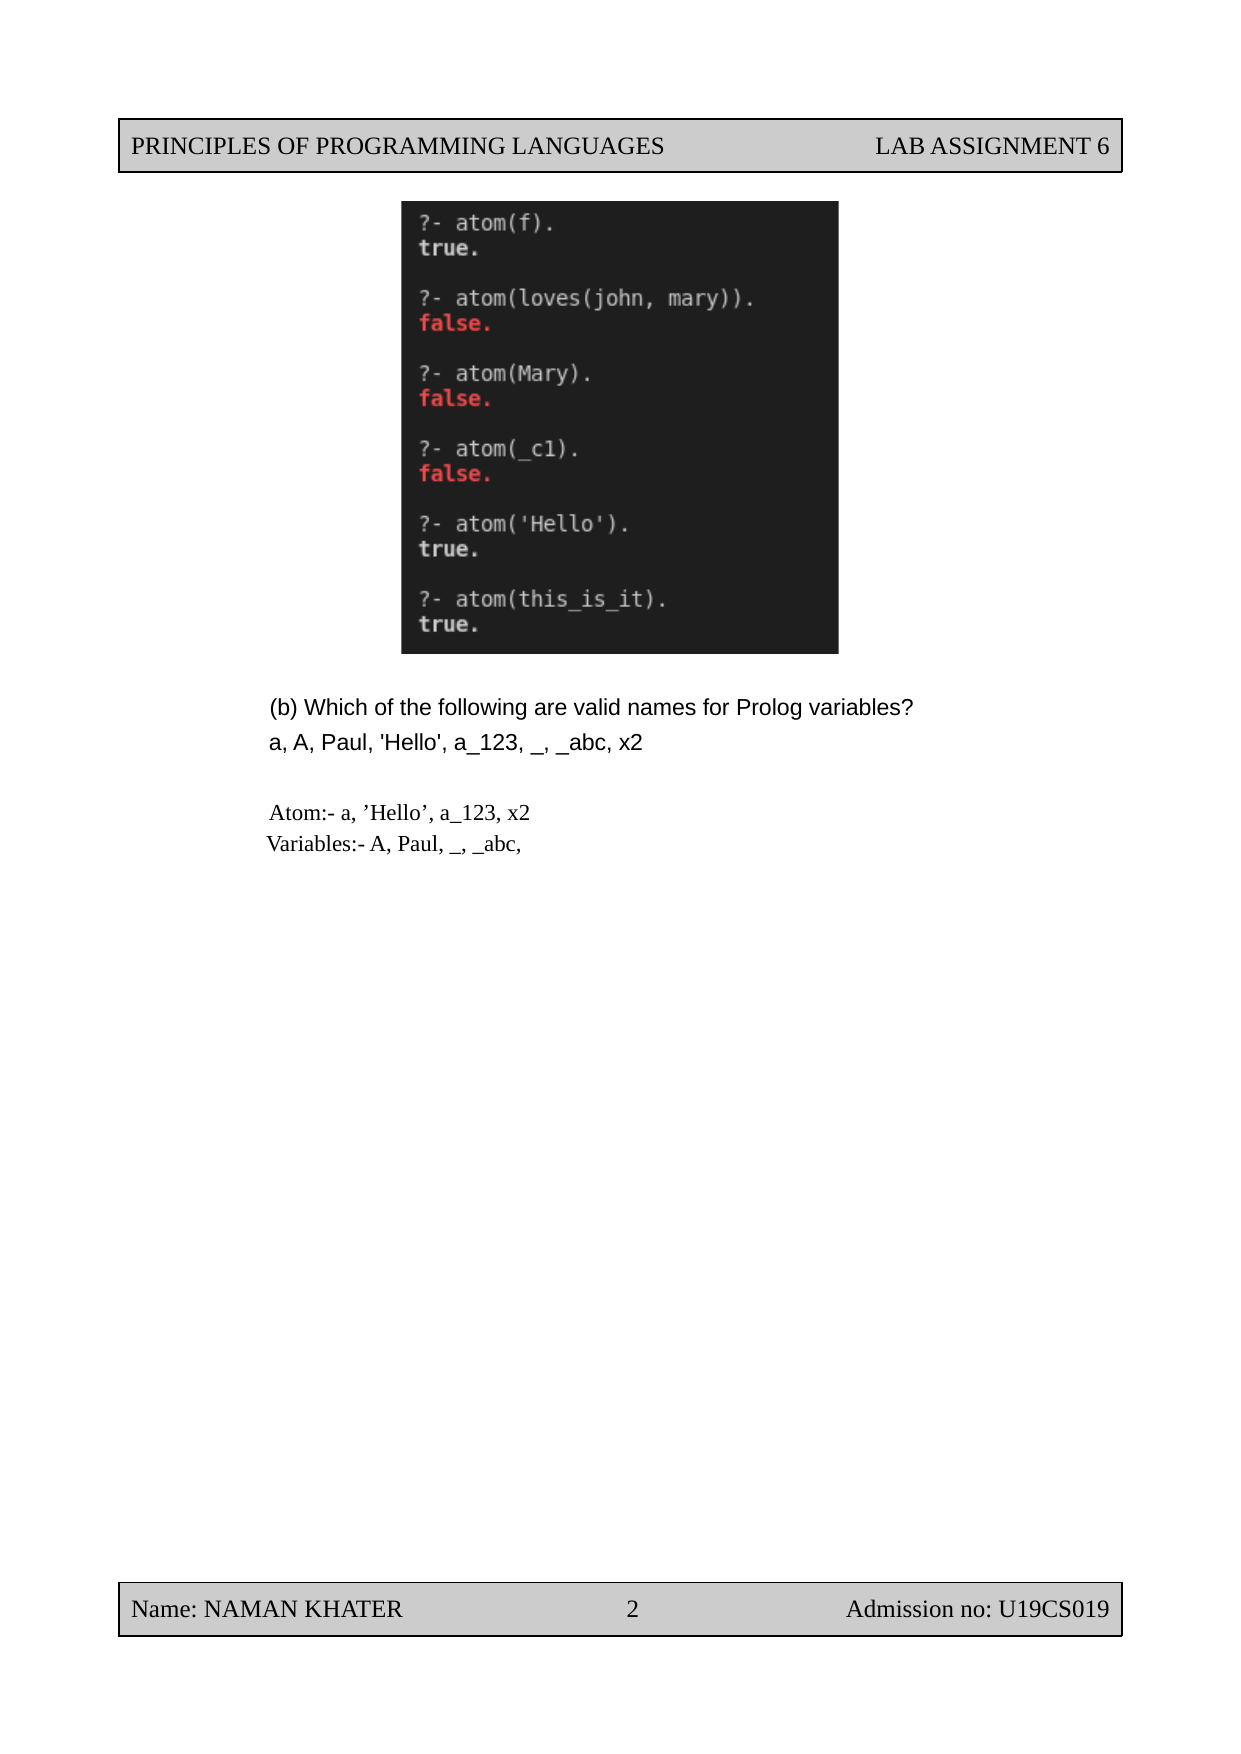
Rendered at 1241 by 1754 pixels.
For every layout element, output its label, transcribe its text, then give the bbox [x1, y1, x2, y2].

text (b) Which of the following are valid names for Prolog variables? [269, 693, 1122, 720]
text a, A, Paul, 'Hello', a_123, _, _abc, x2 [269, 728, 1122, 755]
text Atom:- a, ’Hello’, a_123, x2 [269, 799, 1122, 825]
picture [401, 201, 839, 654]
text Variables:- A, Paul, _, _abc, [118, 830, 1122, 857]
